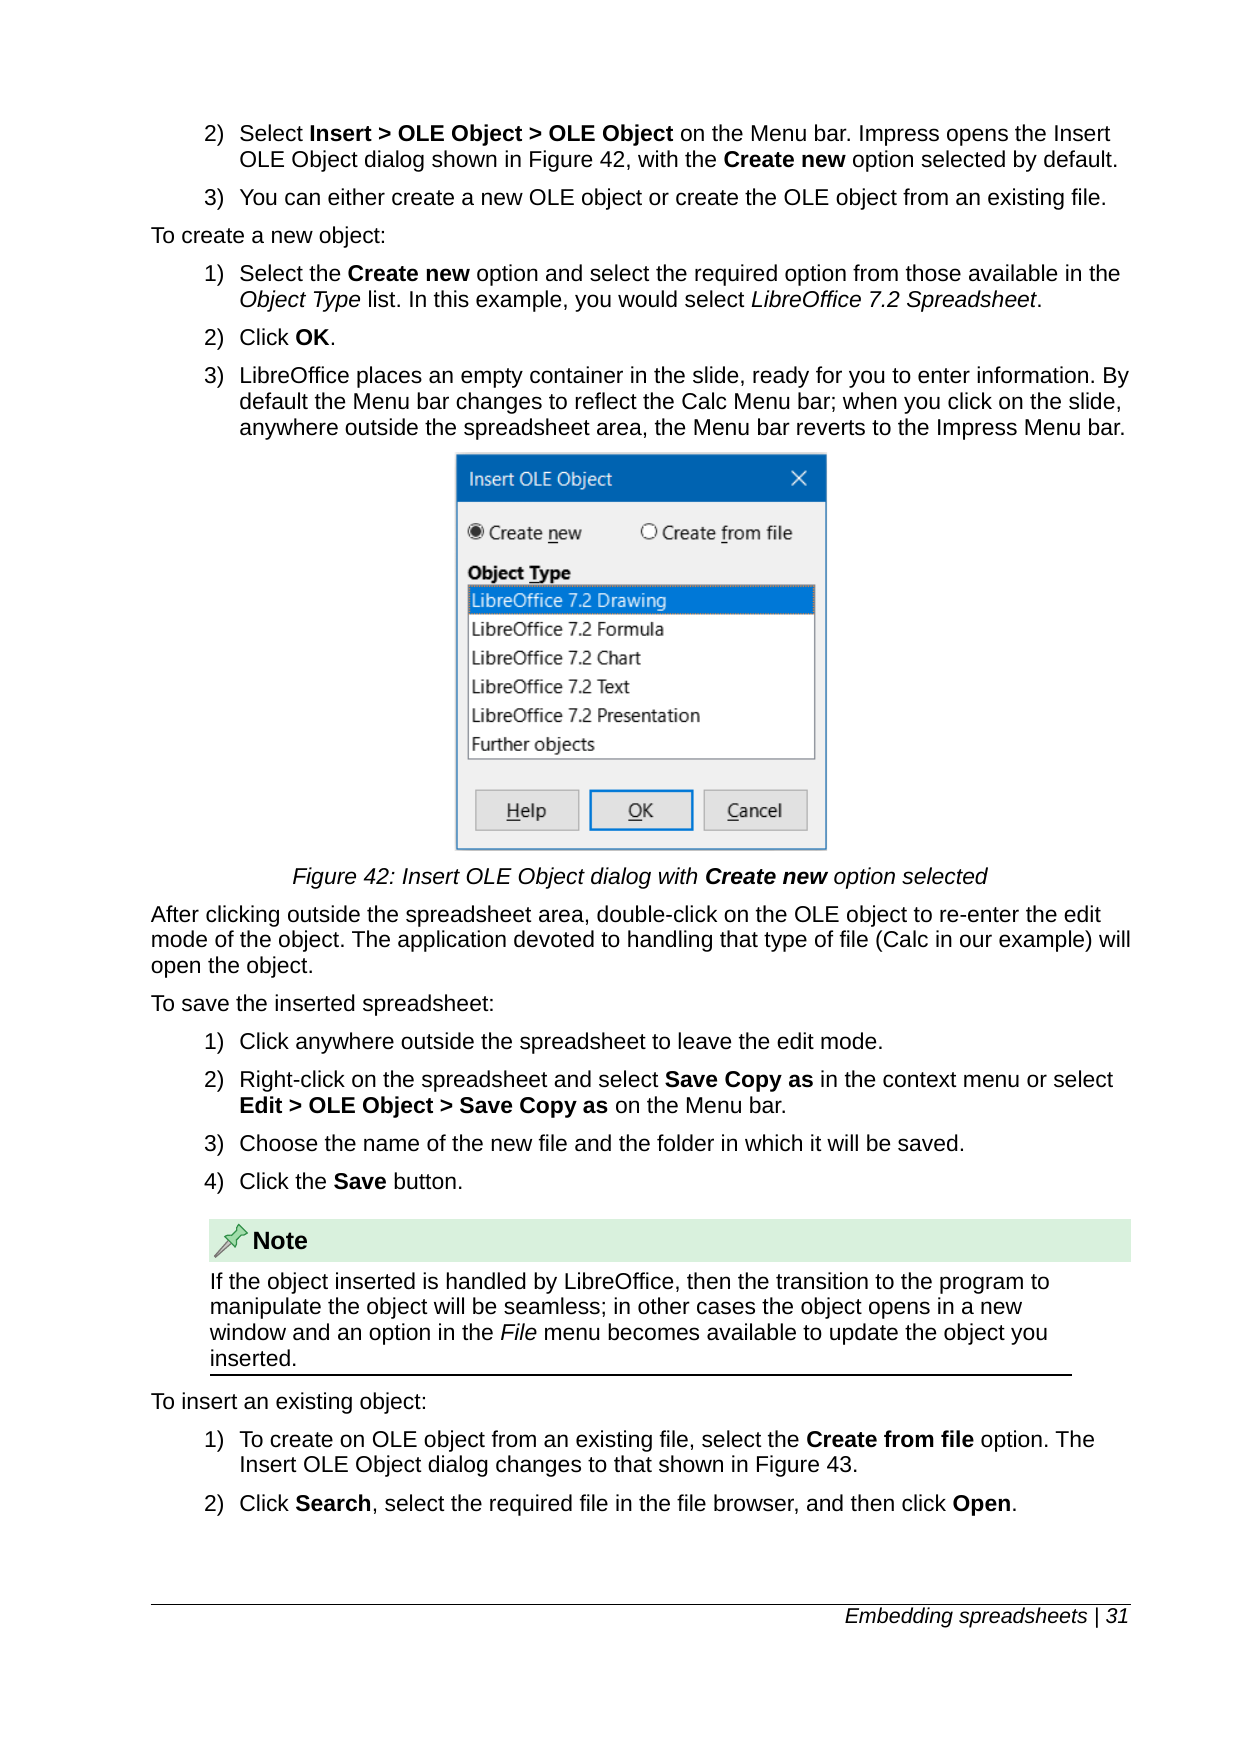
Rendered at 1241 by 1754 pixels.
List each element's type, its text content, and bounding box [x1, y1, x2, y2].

list Choose the name of the new file and the folder in which it will be saved. [224, 1131, 1131, 1156]
list Click anywhere outside the spreadsheet to leave the edit mode. [224, 1029, 1131, 1054]
list Click Search, select the required file in the file browser, and then click Open. [224, 1490, 1131, 1516]
list You can either create a new OLE object or create the OLE object from an existing file. [224, 185, 1131, 210]
text After clicking outside the spreadsheet area, double-click on the OLE object to re-enter the edit mode of the object. The application devoted to handling that type of file (Calc in our example) will open the object. [151, 901, 1131, 978]
text Figure 42: Insert OLE Object dialog with Create new option selected [292, 863, 990, 889]
list LibreOffice places an empty container in the slide, ready for you to enter information. By default the Menu bar changes to reflect the Calc Menu bar; when you click on the slide, anywhere outside the spreadsheet area, the Menu bar reverts to the Impress Menu bar. [224, 363, 1131, 440]
list To create a new object: [151, 223, 1131, 248]
list To insert an existing object: [151, 1388, 1131, 1414]
list Select the Create new option and select the required option from those available in the Object Type list. In this example, you would select LibreOffice 7.2 Spreadsheet. [224, 261, 1131, 312]
list Right-click on the spreadsheet and select Save Copy as in the context menu or select Edit > OLE Object > Save Copy as on the Menu bar. [224, 1067, 1131, 1118]
text If the object inserted is handled by LibreOffice, then the transition to the program to manipulate the object will be seamless; in other cases the object opens in a new window and an option in the File menu becomes available to update the object you inserted. [209, 1268, 1072, 1376]
list Click the Save button. [224, 1169, 1131, 1194]
subtitle Note [209, 1219, 1131, 1262]
list Click OK. [224, 325, 1131, 350]
picture [454, 452, 828, 851]
list Select Insert > OLE Object > OLE Object on the Menu bar. Impress opens the Insert OLE Object dialog shown in Figure 42, with the Create new option selected by default. [224, 121, 1131, 172]
list To save the inserted spreadsheet: [151, 991, 1131, 1016]
list To create on OLE object from an existing file, select the Create from file option. The Insert OLE Object dialog changes to that shown in Figure 43. [224, 1427, 1131, 1478]
